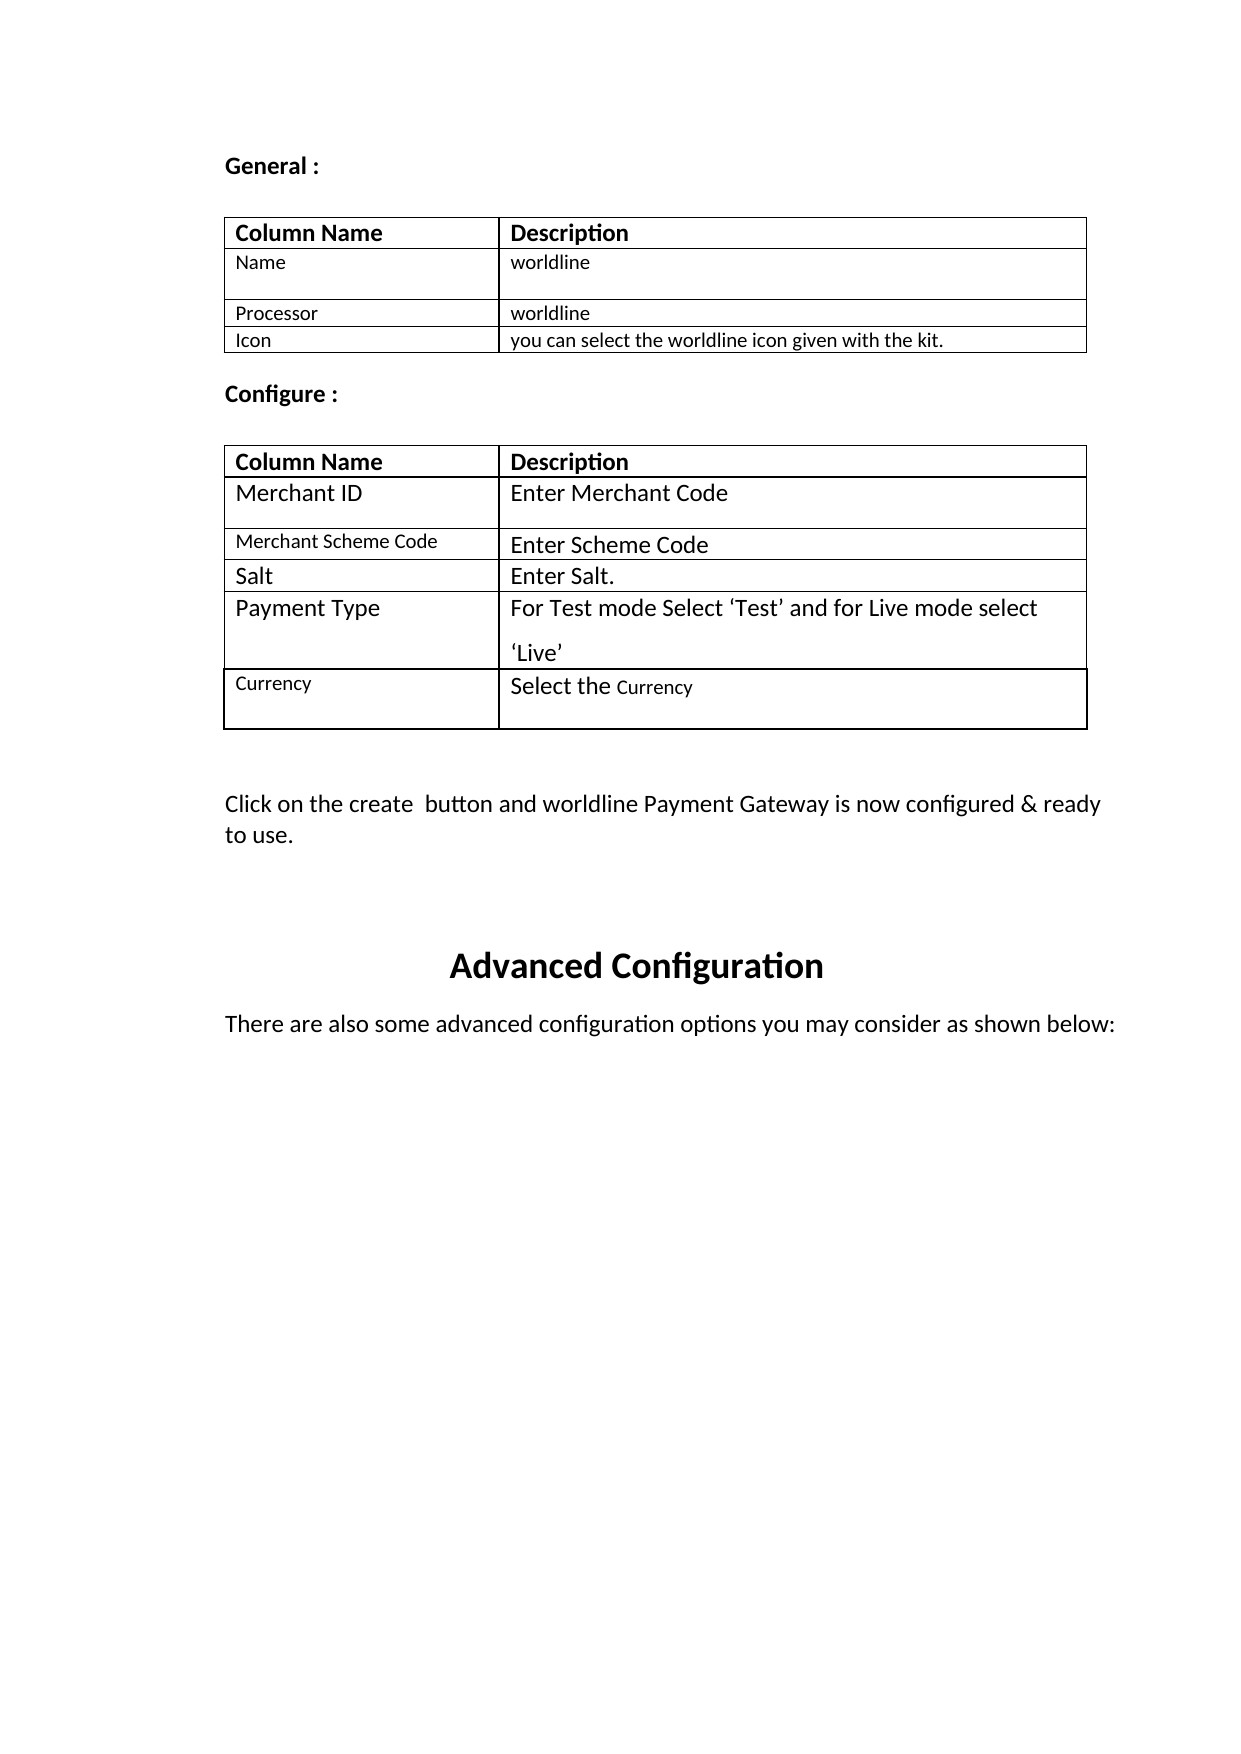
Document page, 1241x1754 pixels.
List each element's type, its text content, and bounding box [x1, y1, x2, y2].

table_header Column Name [225, 446, 498, 476]
table_cell Merchant ID [225, 478, 498, 528]
table_cell Name [225, 249, 498, 299]
table_cell Currency [225, 670, 498, 727]
table_header Description [500, 446, 1086, 476]
table_cell Enter Salt. [500, 560, 1086, 591]
table_cell Merchant Scheme Code [225, 529, 498, 559]
table_cell Icon [225, 327, 498, 352]
table_cell Payment Type [225, 592, 498, 668]
text Click on the create button and worldline Payment Gateway is now configured & ready to use. [225, 788, 1124, 849]
text Configure : [150, 378, 1124, 409]
table_header Description [500, 218, 1086, 248]
table_cell worldline [500, 249, 1086, 299]
table_cell you can select the worldline icon given with the kit. [500, 327, 1086, 352]
text There are also some advanced configuration options you may consider as shown below: [150, 1008, 1124, 1039]
text Advanced Configuration [150, 942, 1124, 987]
table_header Column Name [225, 218, 498, 248]
table_cell Select the Currency [500, 670, 1086, 727]
table_cell For Test mode Select ‘Test’ and for Live mode select ‘Live’ [500, 592, 1086, 668]
text General : [150, 150, 1124, 181]
table_cell Enter Merchant Code [500, 478, 1086, 528]
table_cell Salt [225, 560, 498, 591]
table_cell worldline [500, 300, 1086, 326]
table_cell Processor [225, 300, 498, 326]
table_cell Enter Scheme Code [500, 529, 1086, 559]
